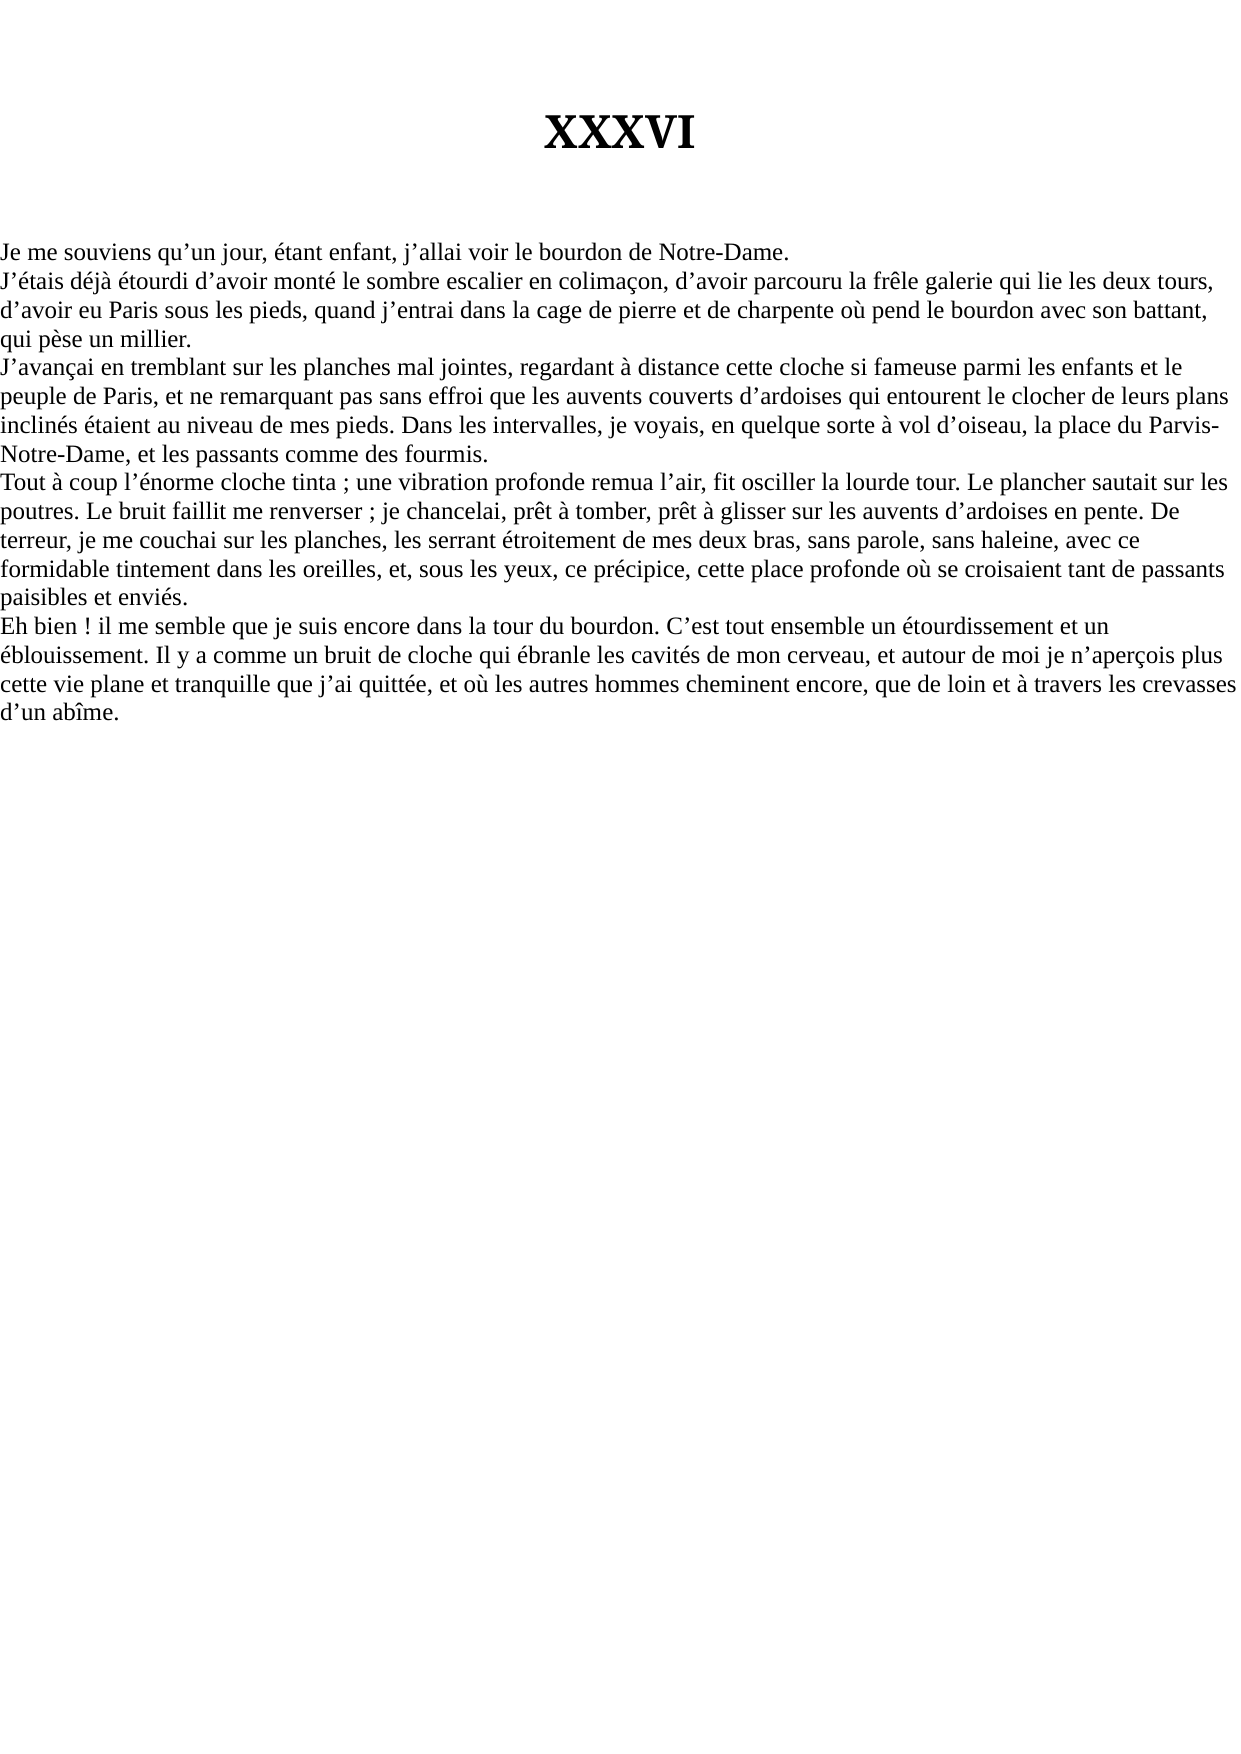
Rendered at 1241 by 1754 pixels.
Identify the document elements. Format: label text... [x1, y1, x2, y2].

text Je me souviens qu’un jour, étant enfant, j’allai voir le bourdon de Notre-Dame. [0, 237, 1240, 266]
text Tout à coup l’énorme cloche tinta ; une vibration profonde remua l’air, fit osciller la lourde tour. Le plancher sautait sur les poutres. Le bruit faillit me renverser ; je chancelai, prêt à tomber, prêt à glisser sur les auvents d’ardoises en pente. De terreur, je me couchai sur les planches, les serrant étroitement de mes deux bras, sans parole, sans haleine, avec ce formidable tintement dans les oreilles, et, sous les yeux, ce précipice, cette place profonde où se croisaient tant de passants paisibles et enviés. [0, 467, 1240, 611]
text J’avançai en tremblant sur les planches mal jointes, regardant à distance cette cloche si fameuse parmi les enfants et le peuple de Paris, et ne remarquant pas sans effroi que les auvents couverts d’ardoises qui entourent le clocher de leurs plans inclinés étaient au niveau de mes pieds. Dans les intervalles, je voyais, en quelque sorte à vol d’oiseau, la place du Parvis-Notre-Dame, et les passants comme des fourmis. [0, 352, 1240, 467]
text Eh bien ! il me semble que je suis encore dans la tour du bourdon. C’est tout ensemble un étourdissement et un éblouissement. Il y a comme un bruit de cloche qui ébranle les cavités de mon cerveau, et autour de moi je n’aperçois plus cette vie plane et tranquille que j’ai quittée, et où les autres hommes cheminent encore, que de loin et à travers les crevasses d’un abîme. [0, 611, 1240, 726]
subtitle XXXVI [0, 100, 1240, 162]
text J’étais déjà étourdi d’avoir monté le sombre escalier en colimaçon, d’avoir parcouru la frêle galerie qui lie les deux tours, d’avoir eu Paris sous les pieds, quand j’entrai dans la cage de pierre et de charpente où pend le bourdon avec son battant, qui pèse un millier. [0, 266, 1240, 352]
